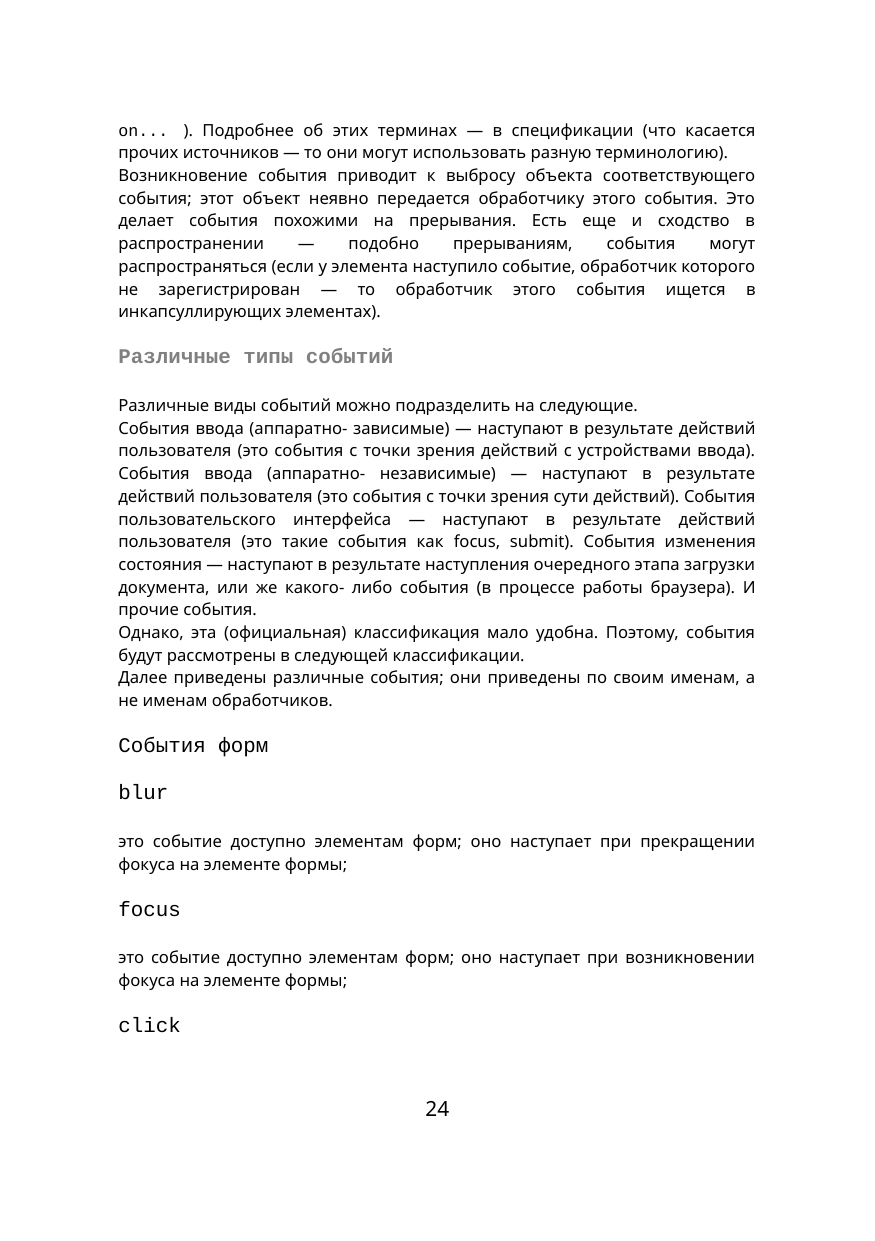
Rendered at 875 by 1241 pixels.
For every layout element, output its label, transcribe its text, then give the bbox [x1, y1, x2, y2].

text blur [118, 782, 756, 806]
text Далее приведены различные события; они приведены по своим именам, а не именам обработчиков. [118, 666, 756, 711]
text Возникновение события приводит к выбросу объекта соответствующего события; этот объект неявно передается обработчику этого события. Это делает события похожими на прерывания. Есть еще и сходство в распространении — подобно прерываниям, события могут распространяться (если у элемента наступило событие, обработчик которого не зарегистрирован — то обработчик этого события ищется в инкапсуллирующих элементах). [118, 164, 756, 323]
text Различные виды событий можно подразделить на следующие. [118, 393, 756, 416]
text События форм [118, 735, 756, 759]
text События ввода (аппаратно- зависимые) — наступают в результате действий пользователя (это события с точки зрения действий с устройствами ввода). События ввода (аппаратно- независимые) — наступают в результате действий пользователя (это события с точки зрения сути действий). События пользовательского интерфейса — наступают в результате действий пользователя (это такие события как focus, submit). События изменения состояния — наступают в результате наступления очередного этапа загрузки документа, или же какого- либо события (в процессе работы браузера). И прочие события. [118, 416, 756, 621]
text это событие доступно элементам форм; оно наступает при прекращении фокуса на элементе формы; [118, 830, 756, 875]
text click [118, 1015, 756, 1039]
text focus [118, 899, 756, 922]
text Различные типы событий [118, 346, 756, 370]
text это событие доступно элементам форм; оно наступает при возникновении фокуса на элементе формы; [118, 946, 756, 991]
text Однако, эта (официальная) классификация мало удобна. Поэтому, события будут рассмотрены в следующей классификации. [118, 621, 756, 666]
text on... ). Подробнее об этих терминах — в спецификации (что касается прочих источников — то они могут использовать разную терминологию). [118, 118, 756, 164]
